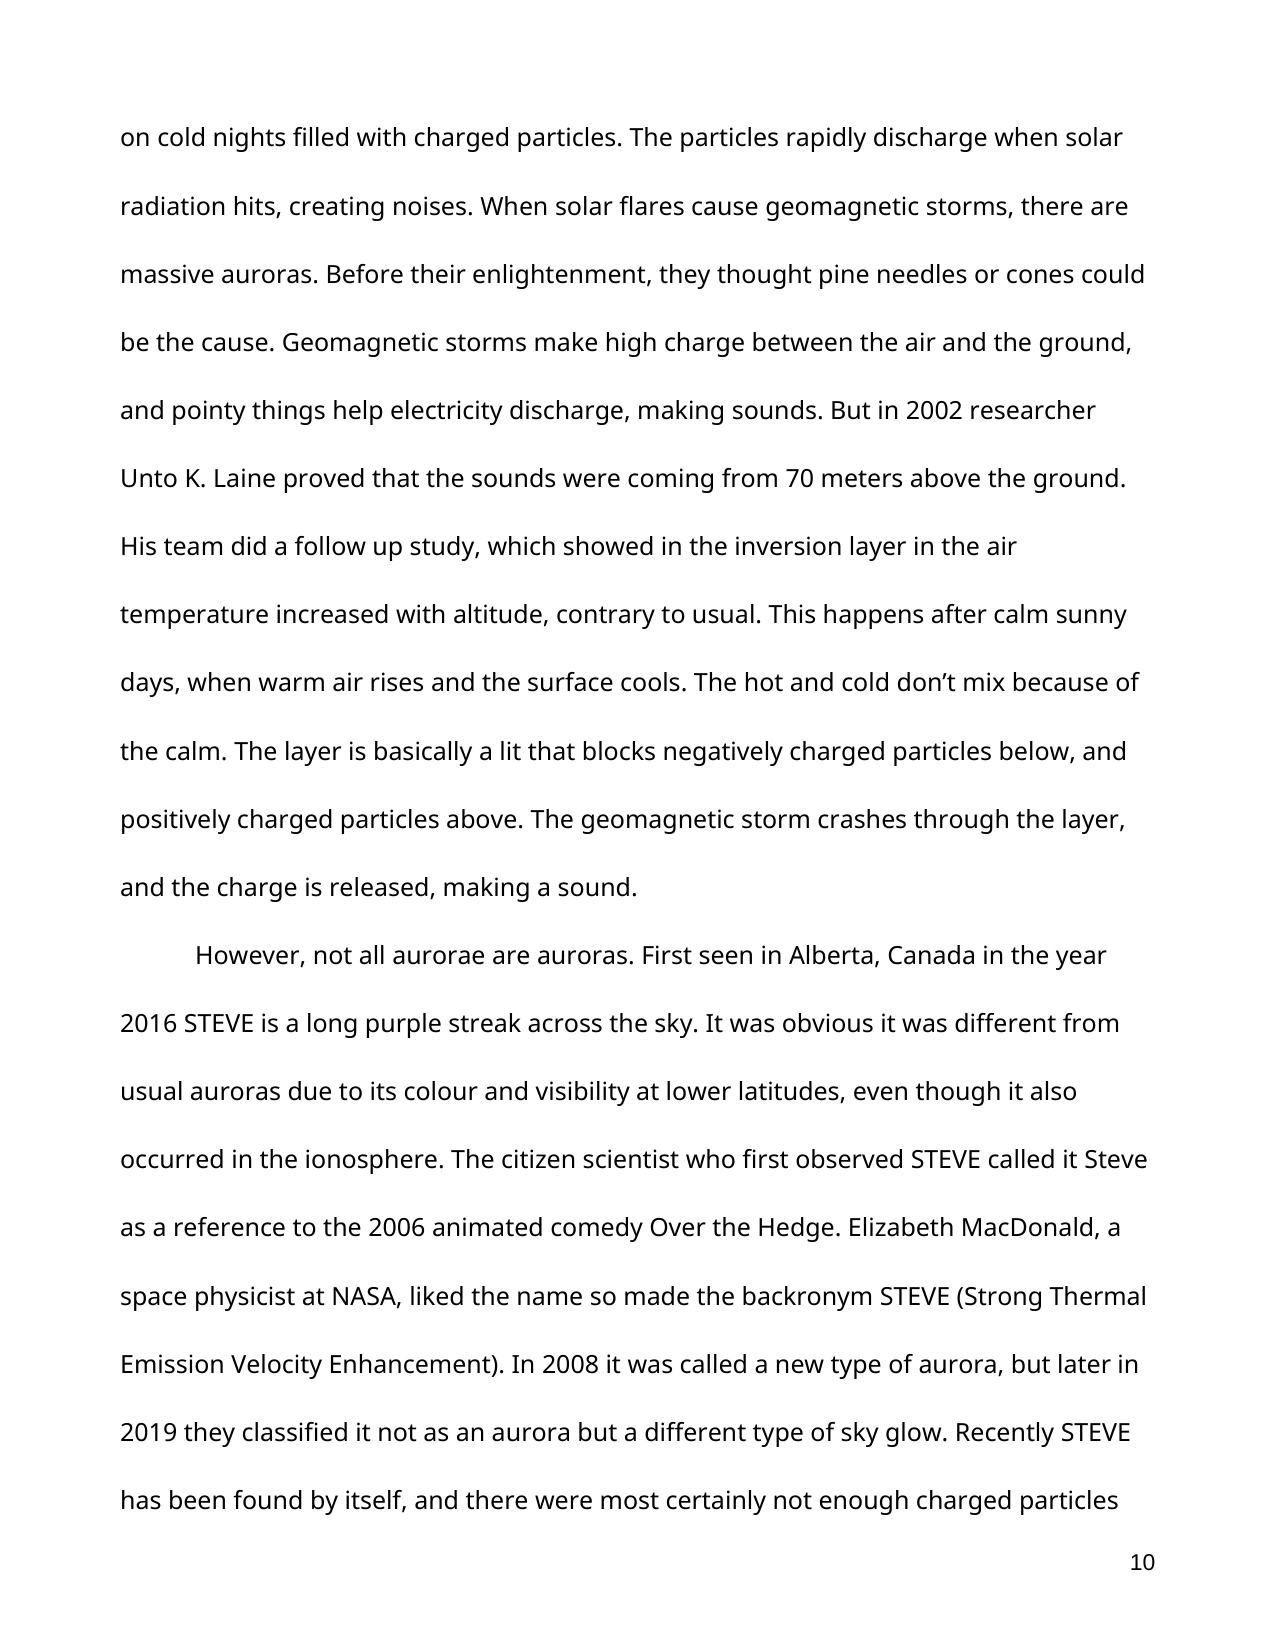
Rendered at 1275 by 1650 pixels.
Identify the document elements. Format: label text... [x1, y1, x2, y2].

text on cold nights filled with charged particles. The particles rapidly discharge when solar radiation hits, creating noises. When solar flares cause geomagnetic storms, there are massive auroras. Before their enlightenment, they thought pine needles or cones could be the cause. Geomagnetic storms make high charge between the air and the ground, and pointy things help electricity discharge, making sounds. But in 2002 researcher Unto K. Laine proved that the sounds were coming from 70 meters above the ground. His team did a follow up study, which showed in the inversion layer in the air temperature increased with altitude, contrary to usual. This happens after calm sunny days, when warm air rises and the surface cools. The hot and cold don’t mix because of the calm. The layer is basically a lit that blocks negatively charged particles below, and positively charged particles above. The geomagnetic storm crashes through the layer, and the charge is released, making a sound. [120, 120, 1155, 903]
text However, not all aurorae are auroras. First seen in Alberta, Canada in the year 2016 STEVE is a long purple streak across the sky. It was obvious it was different from usual auroras due to its colour and visibility at lower latitudes, even though it also occurred in the ionosphere. The citizen scientist who first observed STEVE called it Steve as a reference to the 2006 animated comedy Over the Hedge. Elizabeth MacDonald, a space physicist at NASA, liked the name so made the backronym STEVE (Strong Thermal Emission Velocity Enhancement). In 2008 it was called a new type of aurora, but later in 2019 they classified it not as an aurora but a different type of sky glow. Recently STEVE has been found by itself, and there were most certainly not enough charged particles [120, 937, 1155, 1517]
